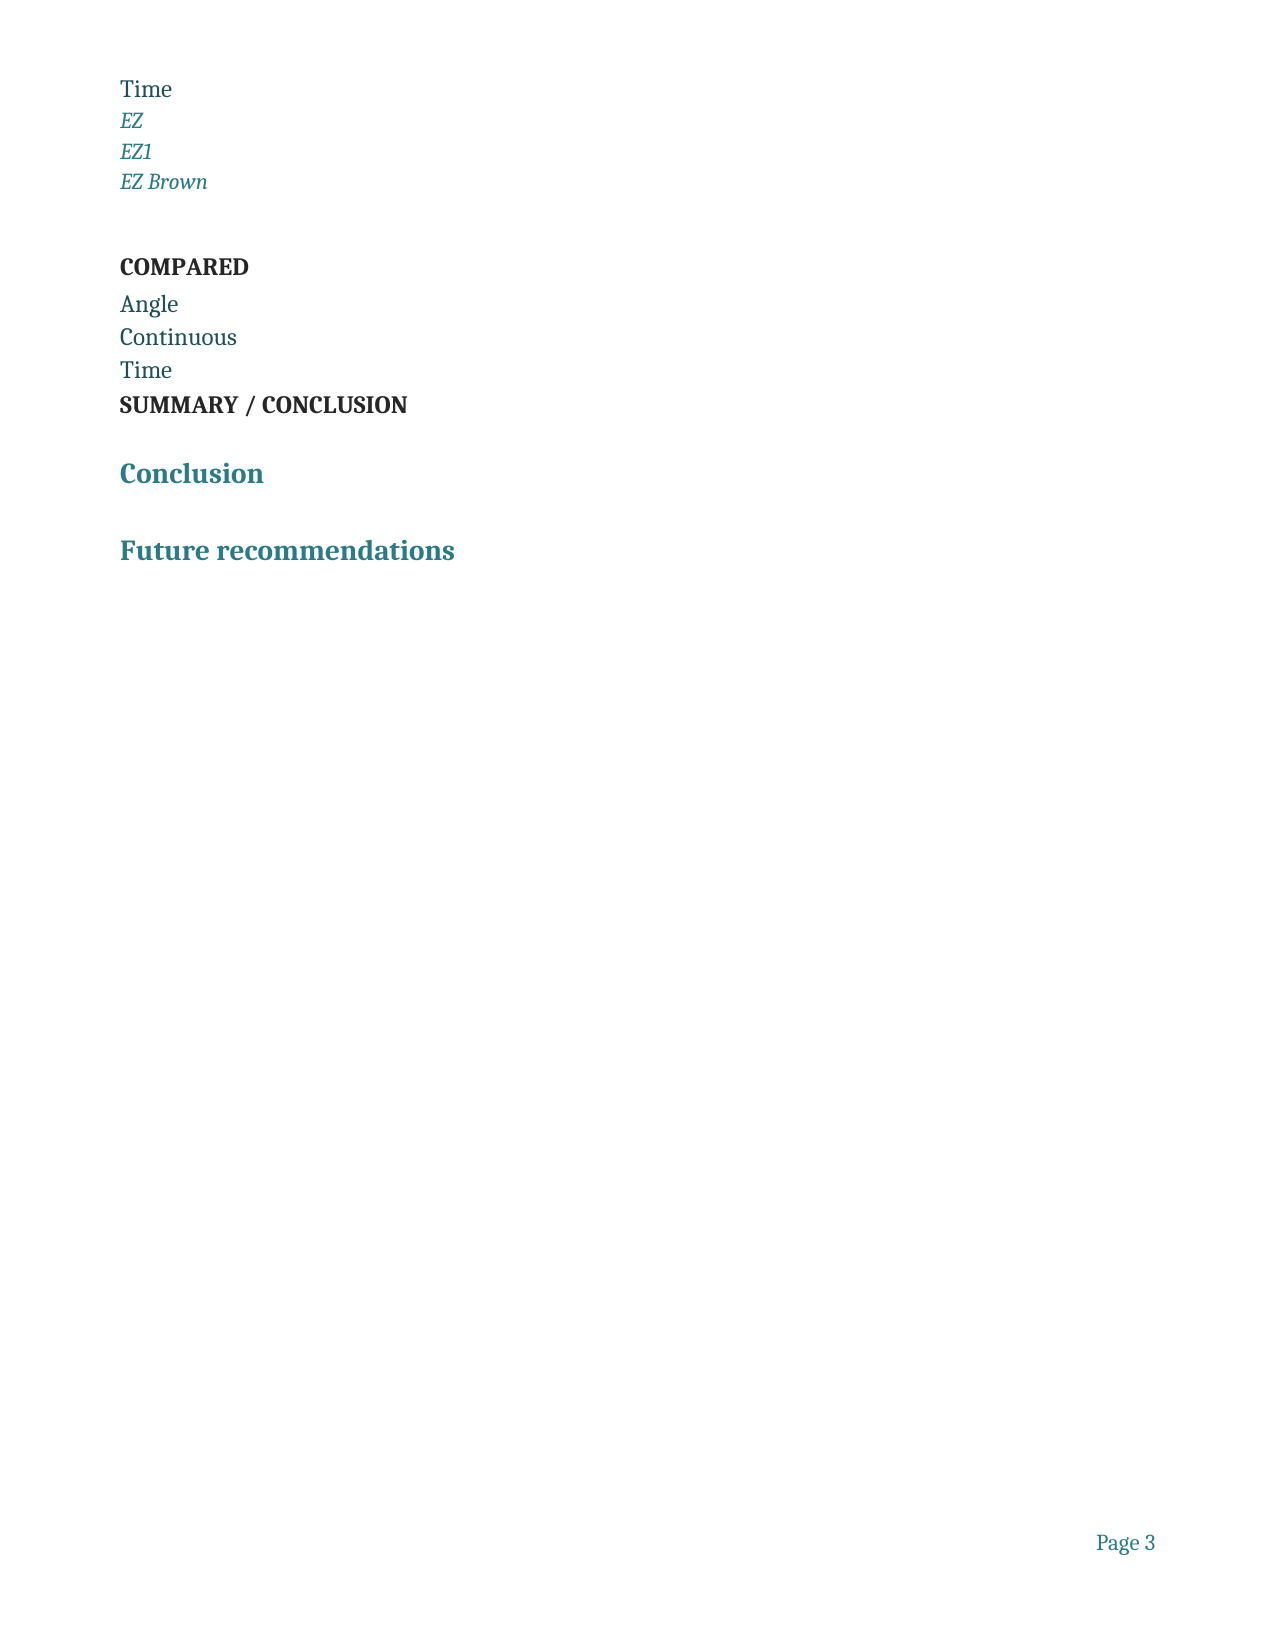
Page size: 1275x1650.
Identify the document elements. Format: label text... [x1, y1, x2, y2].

subtitle Continuous [120, 323, 1155, 352]
subtitle EZ Brown [120, 169, 1155, 195]
subtitle summary / conclusion [120, 391, 1155, 419]
subtitle EZ [120, 108, 1155, 134]
subtitle EZ1 [120, 138, 1155, 165]
subtitle Conclusion [120, 457, 1155, 491]
subtitle Time [120, 356, 1155, 384]
subtitle Compared [120, 253, 1155, 282]
subtitle Time [120, 75, 1155, 104]
subtitle Future recommendations [120, 534, 1155, 568]
subtitle Angle [120, 290, 1155, 319]
